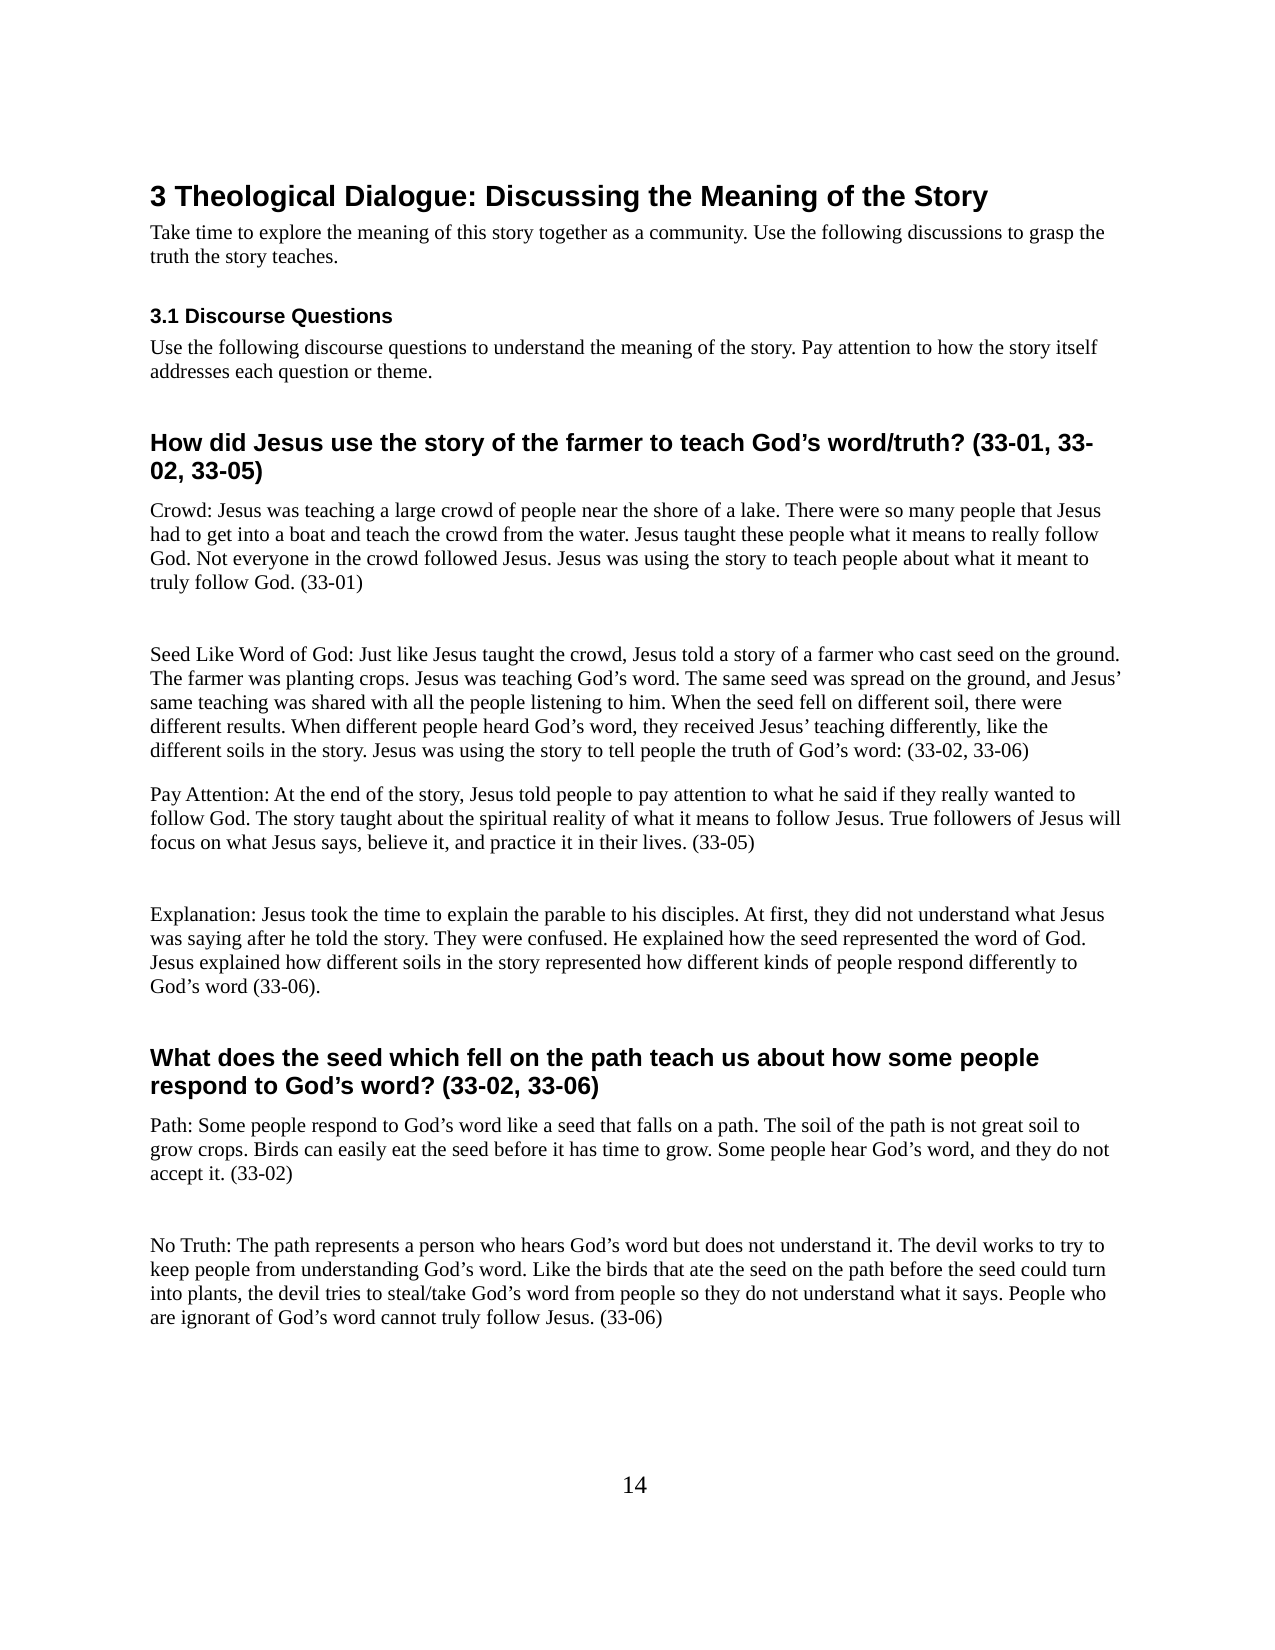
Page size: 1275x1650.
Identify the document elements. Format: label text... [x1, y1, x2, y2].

text Take time to explore the meaning of this story together as a community. Use the following discussions to grasp the truth the story teaches. [150, 220, 1125, 268]
text Crowd: Jesus was teaching a large crowd of people near the shore of a lake. There were so many people that Jesus had to get into a boat and teach the crowd from the water. Jesus taught these people what it means to really follow God. Not everyone in the crowd followed Jesus. Jesus was using the story to teach people about what it meant to truly follow God. (33-01) [150, 497, 1125, 594]
subtitle How did Jesus use the story of the farmer to teach God’s word/truth? (33-01, 33-02, 33-05) [150, 428, 1125, 485]
subtitle What does the seed which fell on the path teach us about how some people respond to God’s word? (33-02, 33-06) [150, 1043, 1125, 1100]
text Seed Like Word of God: Just like Jesus taught the crowd, Jesus told a story of a farmer who cast seed on the ground. The farmer was planting crops. Jesus was teaching God’s word. The same seed was spread on the ground, and Jesus’ same teaching was shared with all the people listening to him. When the seed fell on different soil, there were different results. When different people heard God’s word, they received Jesus’ teaching differently, like the different soils in the story. Jesus was using the story to tell people the truth of God’s word: (33-02, 33-06) [150, 642, 1125, 762]
text Pay Attention: At the end of the story, Jesus told people to pay attention to what he said if they really wanted to follow God. The story taught about the spiritual reality of what it means to follow Jesus. True followers of Jesus will focus on what Jesus says, believe it, and practice it in their lives. (33-05) [150, 782, 1125, 854]
text Explanation: Jesus took the time to explain the parable to his disciples. At first, they did not understand what Jesus was saying after he told the story. They were confused. He explained how the seed represented the word of God. Jesus explained how different soils in the story represented how different kinds of people respond differently to God’s word (33-06). [150, 902, 1125, 998]
subtitle 3.1 Discourse Questions [150, 304, 1125, 328]
text No Truth: The path represents a person who hears God’s word but does not understand it. The devil works to try to keep people from understanding God’s word. Like the birds that ate the seed on the path before the seed could turn into plants, the devil tries to steal/take God’s word from people so they do not understand what it says. People who are ignorant of God’s word cannot truly follow Jesus. (33-06) [150, 1233, 1125, 1329]
subtitle 3 Theological Dialogue: Discussing the Meaning of the Story [150, 179, 1125, 212]
text Use the following discourse questions to understand the meaning of the story. Pay attention to how the story itself addresses each question or theme. [150, 335, 1125, 383]
text Path: Some people respond to God’s word like a seed that falls on a path. The soil of the path is not great soil to grow crops. Birds can easily eat the seed before it has time to grow. Some people hear God’s word, and they do not accept it. (33-02) [150, 1112, 1125, 1185]
